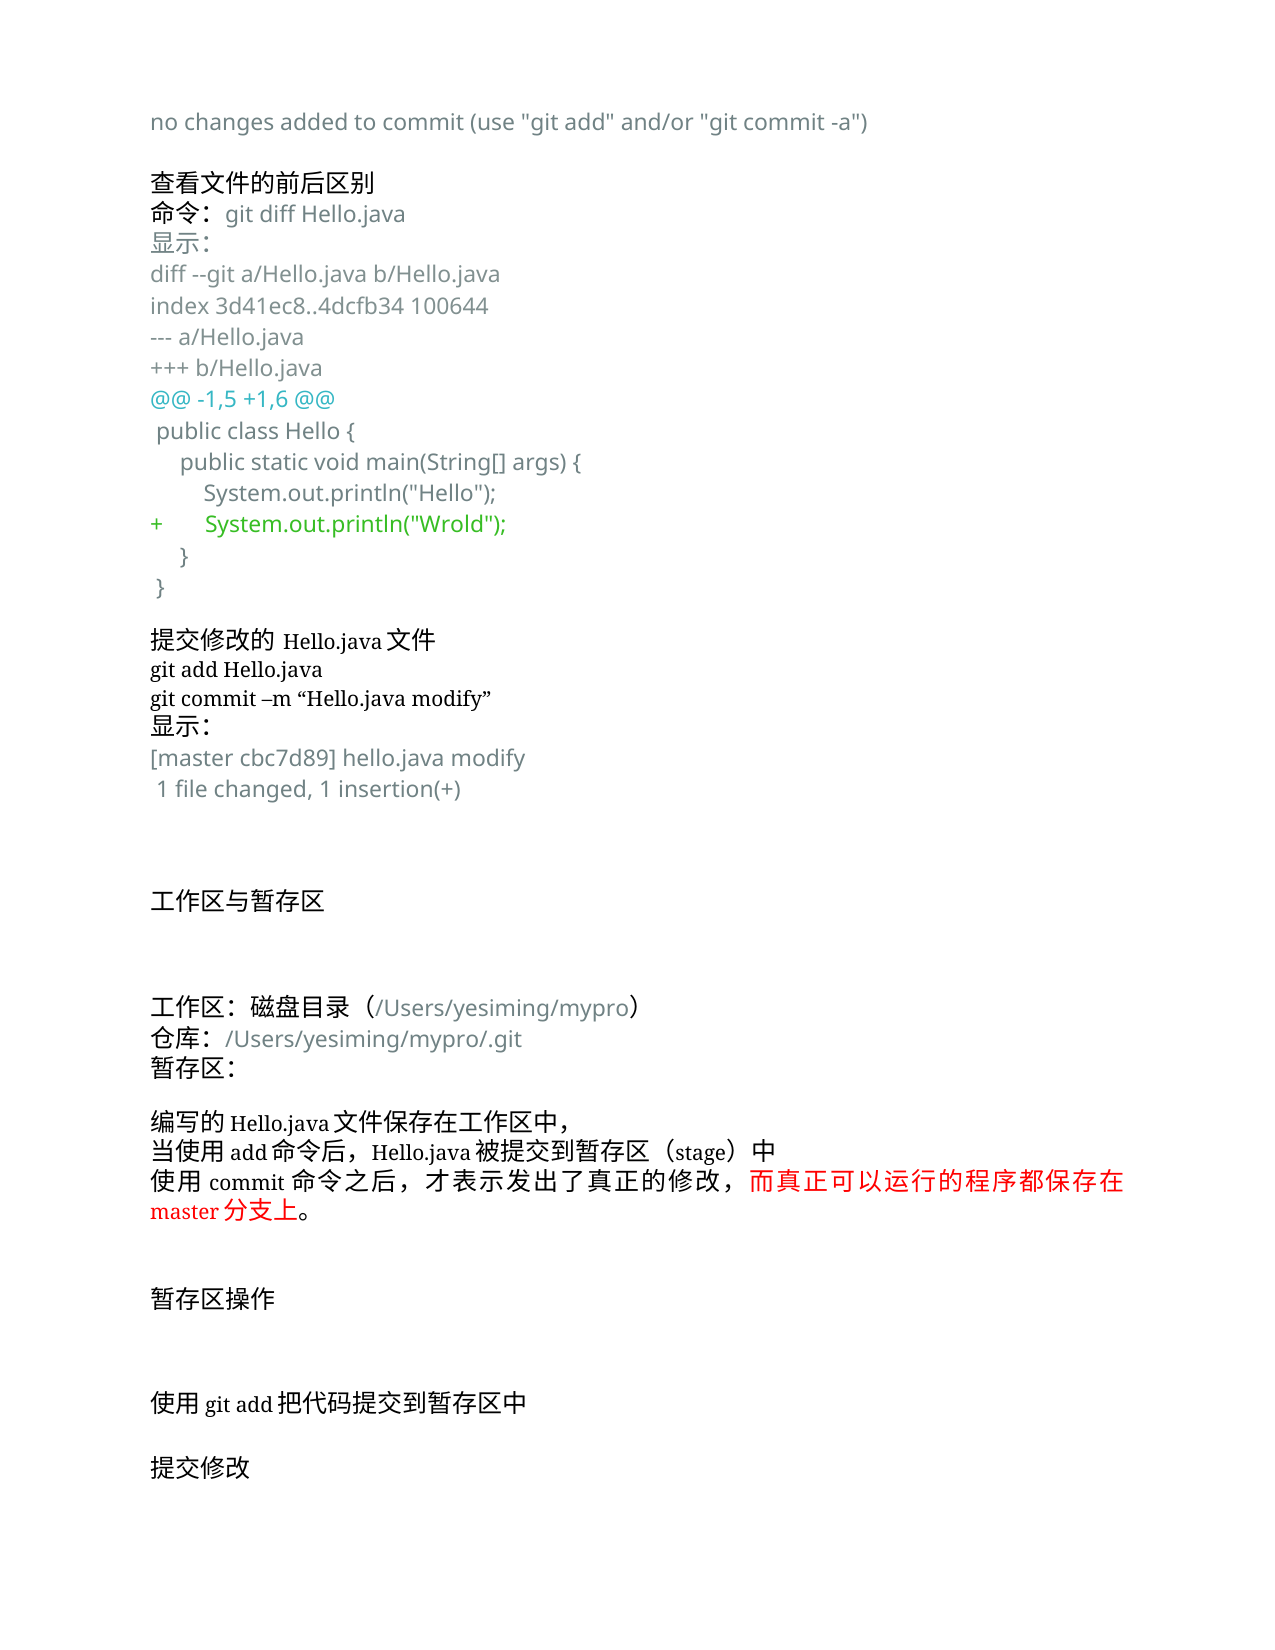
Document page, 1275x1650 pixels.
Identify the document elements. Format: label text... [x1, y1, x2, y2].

text diff --git a/Hello.java b/Hello.java [150, 258, 1125, 289]
text 仓库：/Users/yesiming/mypro/.git [150, 1023, 1125, 1055]
text } [150, 571, 1125, 602]
text 工作区与暂存区 [150, 888, 1125, 917]
text no changes added to commit (use "git add" and/or "git commit -a") [150, 106, 1125, 137]
text +++ b/Hello.java [150, 352, 1125, 383]
text --- a/Hello.java [150, 321, 1125, 352]
text [master cbc7d89] hello.java modify [150, 742, 1125, 773]
text 查看文件的前后区别 [150, 169, 1125, 198]
text } [150, 539, 1125, 571]
text 使用git add把代码提交到暂存区中 [150, 1389, 1125, 1419]
text git commit –m “Hello.java modify” [150, 684, 1125, 712]
text 显示： [150, 229, 1125, 258]
text System.out.println("Hello"); [150, 477, 1125, 508]
text @@ -1,5 +1,6 @@ [150, 383, 1125, 414]
text git add Hello.java [150, 656, 1125, 684]
text public class Hello { [150, 414, 1125, 446]
text 1 file changed, 1 insertion(+) [150, 773, 1125, 804]
text 命令：git diff Hello.java [150, 198, 1125, 229]
text + System.out.println("Wrold"); [150, 508, 1125, 539]
text 显示： [150, 712, 1125, 742]
text 暂存区操作 [150, 1285, 1125, 1314]
text 当使用add命令后，Hello.java被提交到暂存区（stage）中 [150, 1137, 1125, 1167]
text 暂存区： [150, 1055, 1125, 1084]
text 工作区：磁盘目录（/Users/yesiming/mypro） [150, 992, 1125, 1023]
text index 3d41ec8..4dcfb34 100644 [150, 289, 1125, 321]
text 使用commit命令之后，才表示发出了真正的修改，而真正可以运行的程序都保存在master分支上。 [150, 1167, 1125, 1225]
text 编写的Hello.java文件保存在工作区中， [150, 1108, 1125, 1137]
text 提交修改的 Hello.java文件 [150, 626, 1125, 656]
text 提交修改 [150, 1454, 1125, 1483]
text public static void main(String[] args) { [150, 446, 1125, 477]
